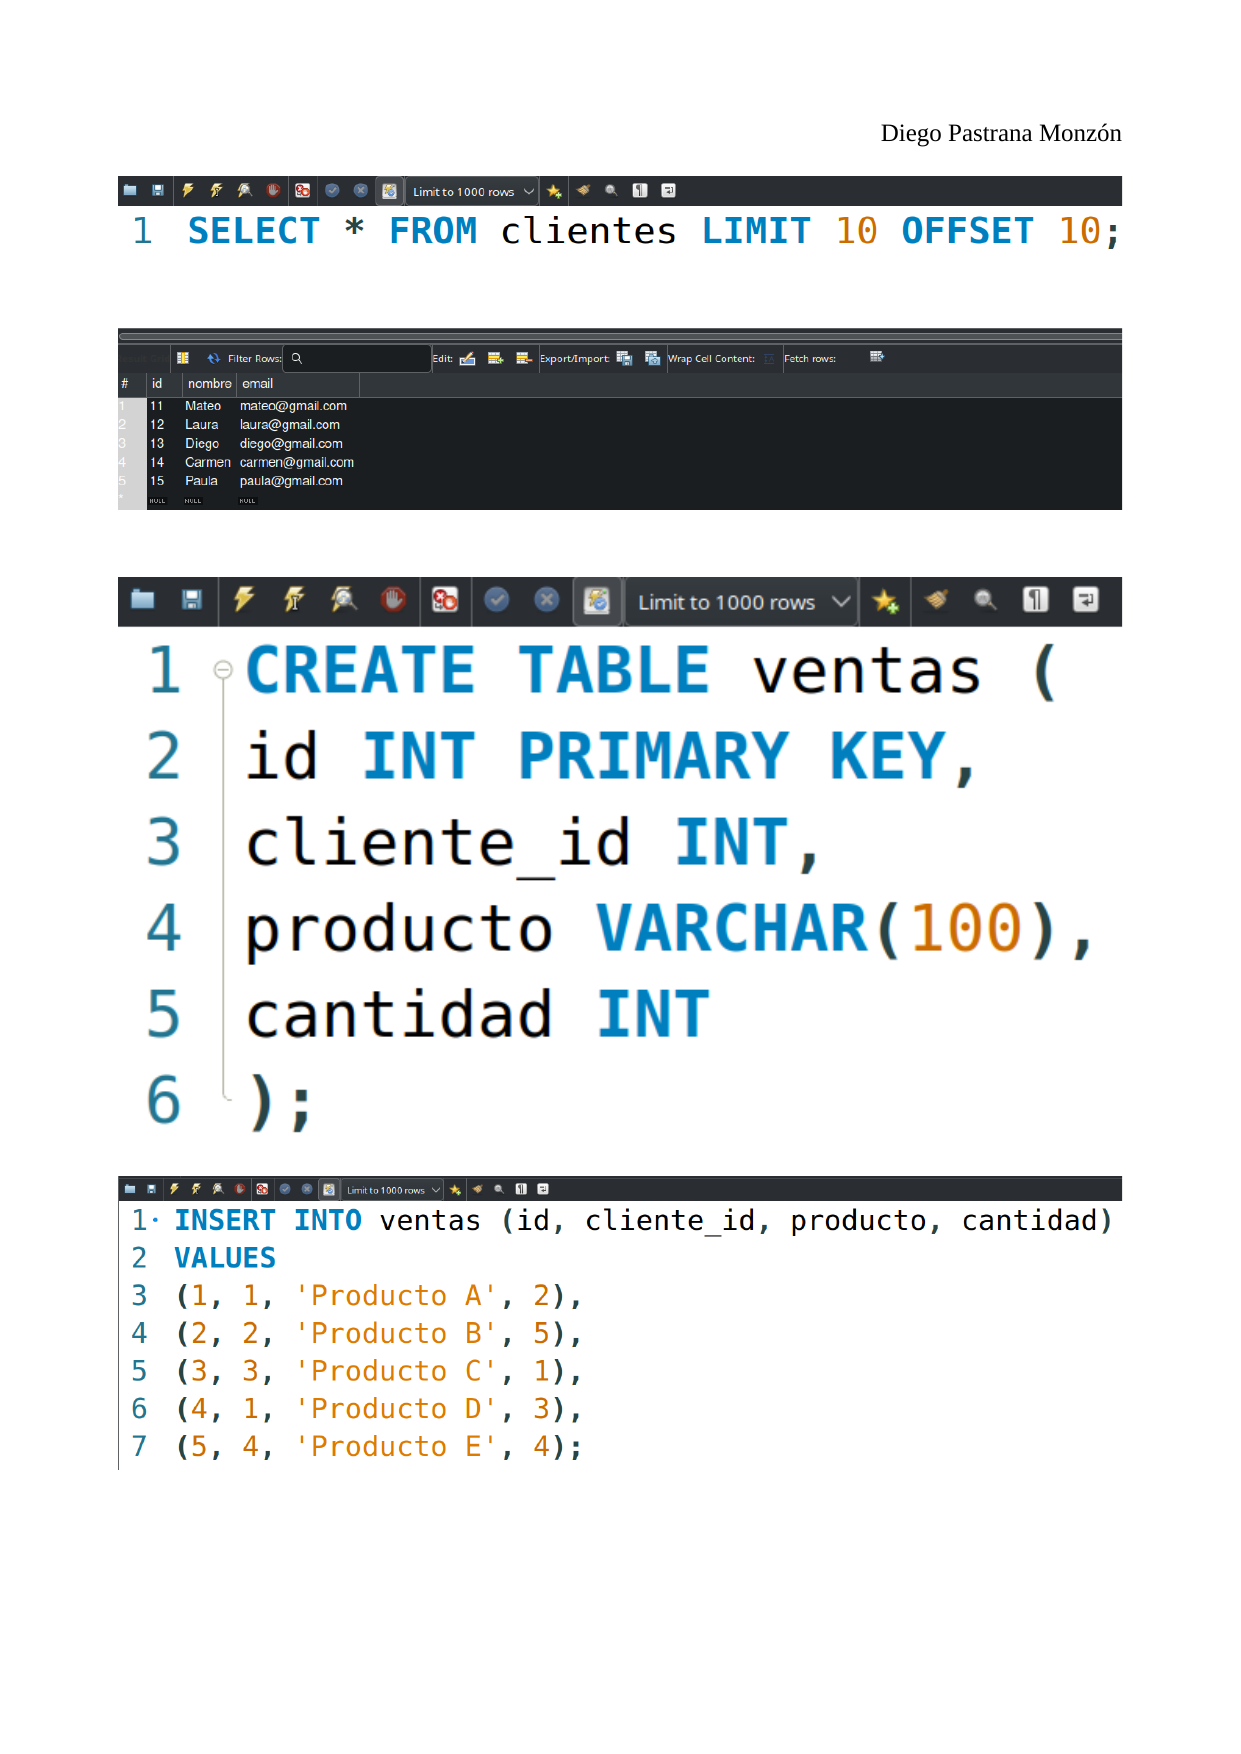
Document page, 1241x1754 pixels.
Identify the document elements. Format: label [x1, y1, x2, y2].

picture [118, 1176, 1123, 1470]
picture [118, 577, 1123, 1148]
picture [118, 176, 1123, 510]
